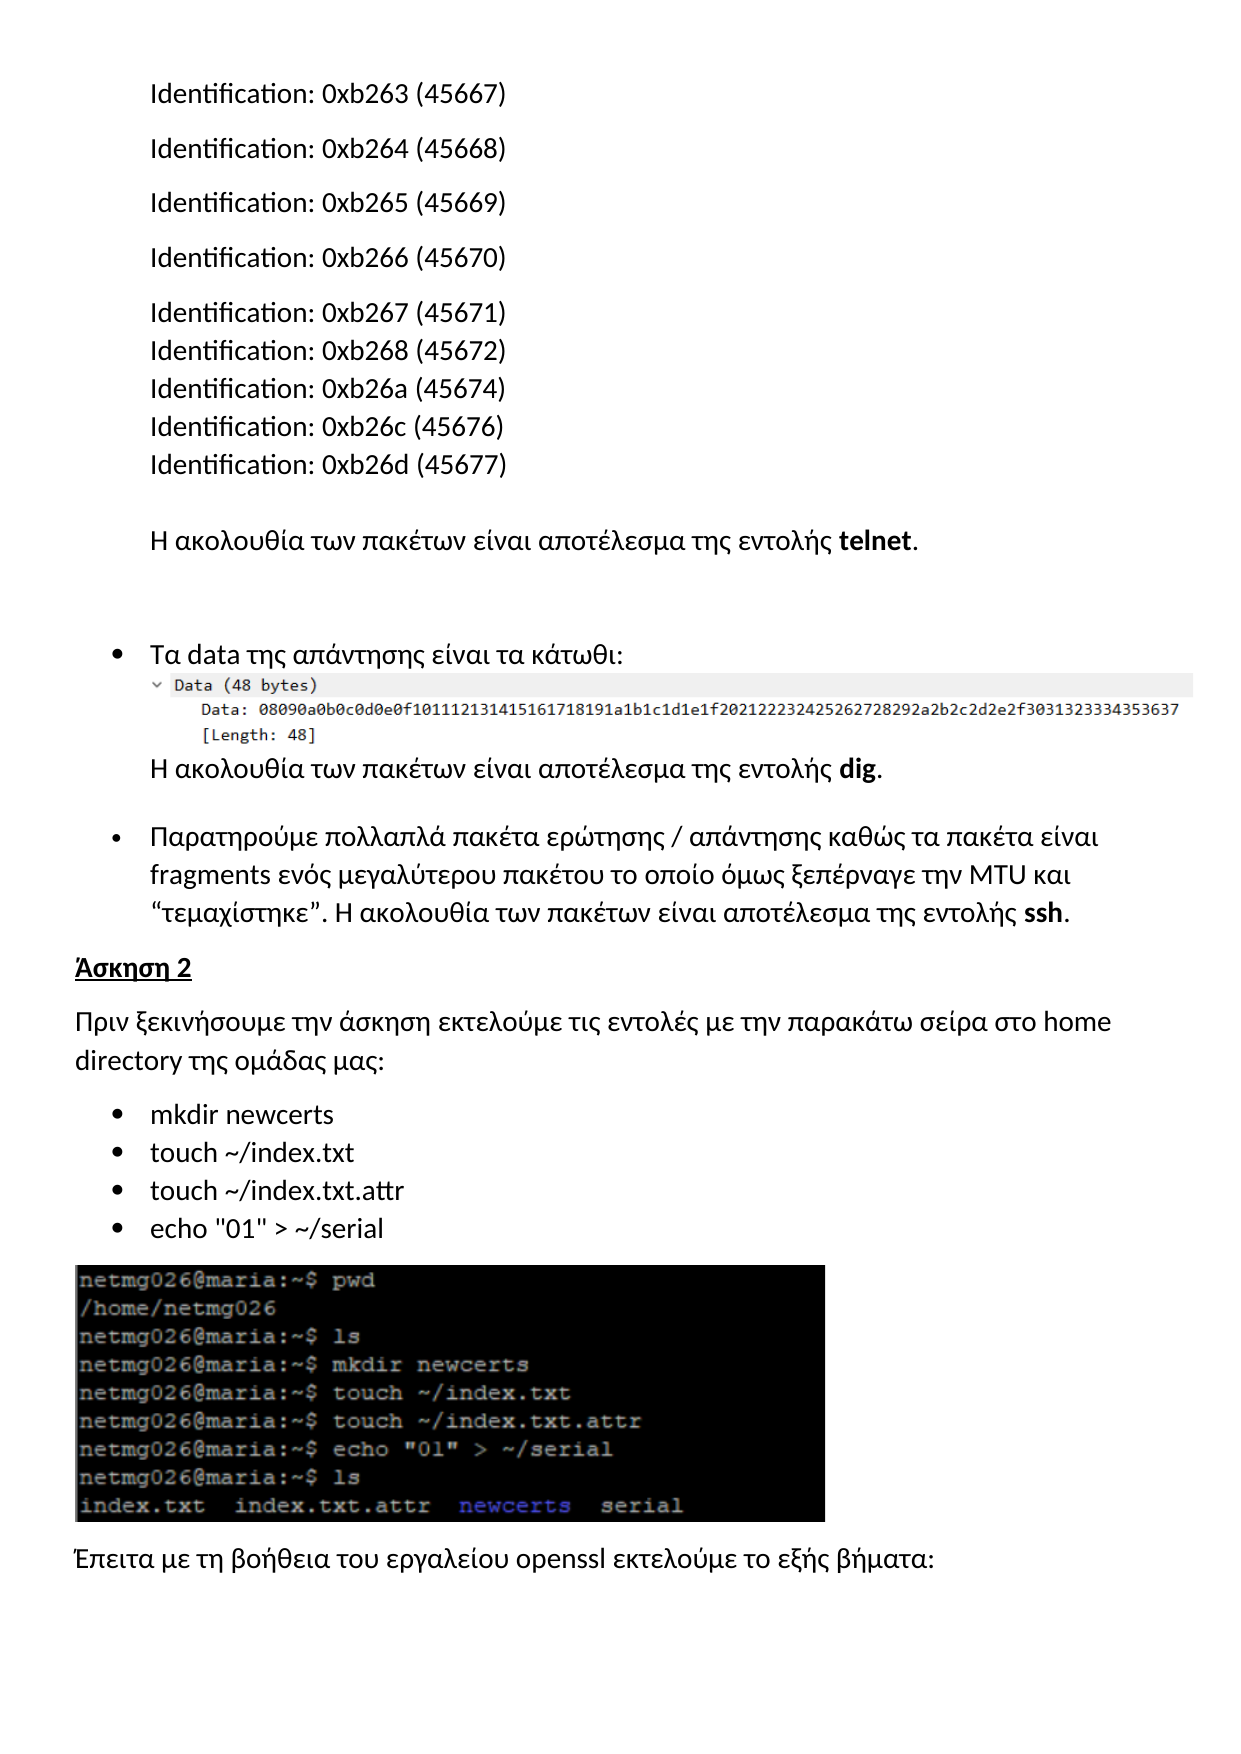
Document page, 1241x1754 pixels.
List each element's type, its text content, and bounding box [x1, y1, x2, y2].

text Identification: 0xb265 (45669) [75, 184, 1165, 220]
text Identification: 0xb268 (45672) [75, 332, 1165, 367]
text Identification: 0xb26d (45677) [75, 446, 1165, 481]
text Έπειτα με τη βοήθεια του εργαλείου openssl εκτελούμε το εξής βήματα: [75, 1540, 1165, 1575]
list touch ~/index.txt.attr [112, 1172, 1165, 1208]
text Η ακολουθία των πακέτων είναι αποτέλεσμα της εντολής dig. [150, 748, 1165, 786]
list echo "01" > ~/serial [112, 1210, 1165, 1246]
text Identification: 0xb26a (45674) [75, 370, 1165, 405]
text Identification: 0xb267 (45671) [75, 294, 1165, 329]
list Παρατηρούμε πολλαπλά πακέτα ερώτησης / απάντησης καθώς τα πακέτα είναι fragments ενός μεγαλύτερου πακέτου το οποίο όμως ξεπέρναγε την MTU και “τεμαχίστηκε”. Η ακολουθία των πακέτων είναι αποτέλεσμα της εντολής ssh. [112, 818, 1165, 930]
text Πριν ξεκινήσουμε την άσκηση εκτελούμε τις εντολές με την παρακάτω σείρα στο home directory της ομάδας μας: [75, 1003, 1165, 1077]
text Identification: 0xb266 (45670) [75, 239, 1165, 275]
list mkdir newcerts [112, 1096, 1165, 1132]
text Η ακολουθία των πακέτων είναι αποτέλεσμα της εντολής telnet. [150, 522, 1165, 557]
text Identification: 0xb263 (45667) [75, 75, 1165, 111]
text Identification: 0xb26c (45676) [75, 408, 1165, 443]
text Identification: 0xb264 (45668) [75, 130, 1165, 165]
list touch ~/index.txt [112, 1134, 1165, 1170]
text Άσκηση 2 [75, 949, 1165, 984]
list Τα data της απάντησης είναι τα κάτωθι: [112, 636, 1165, 672]
